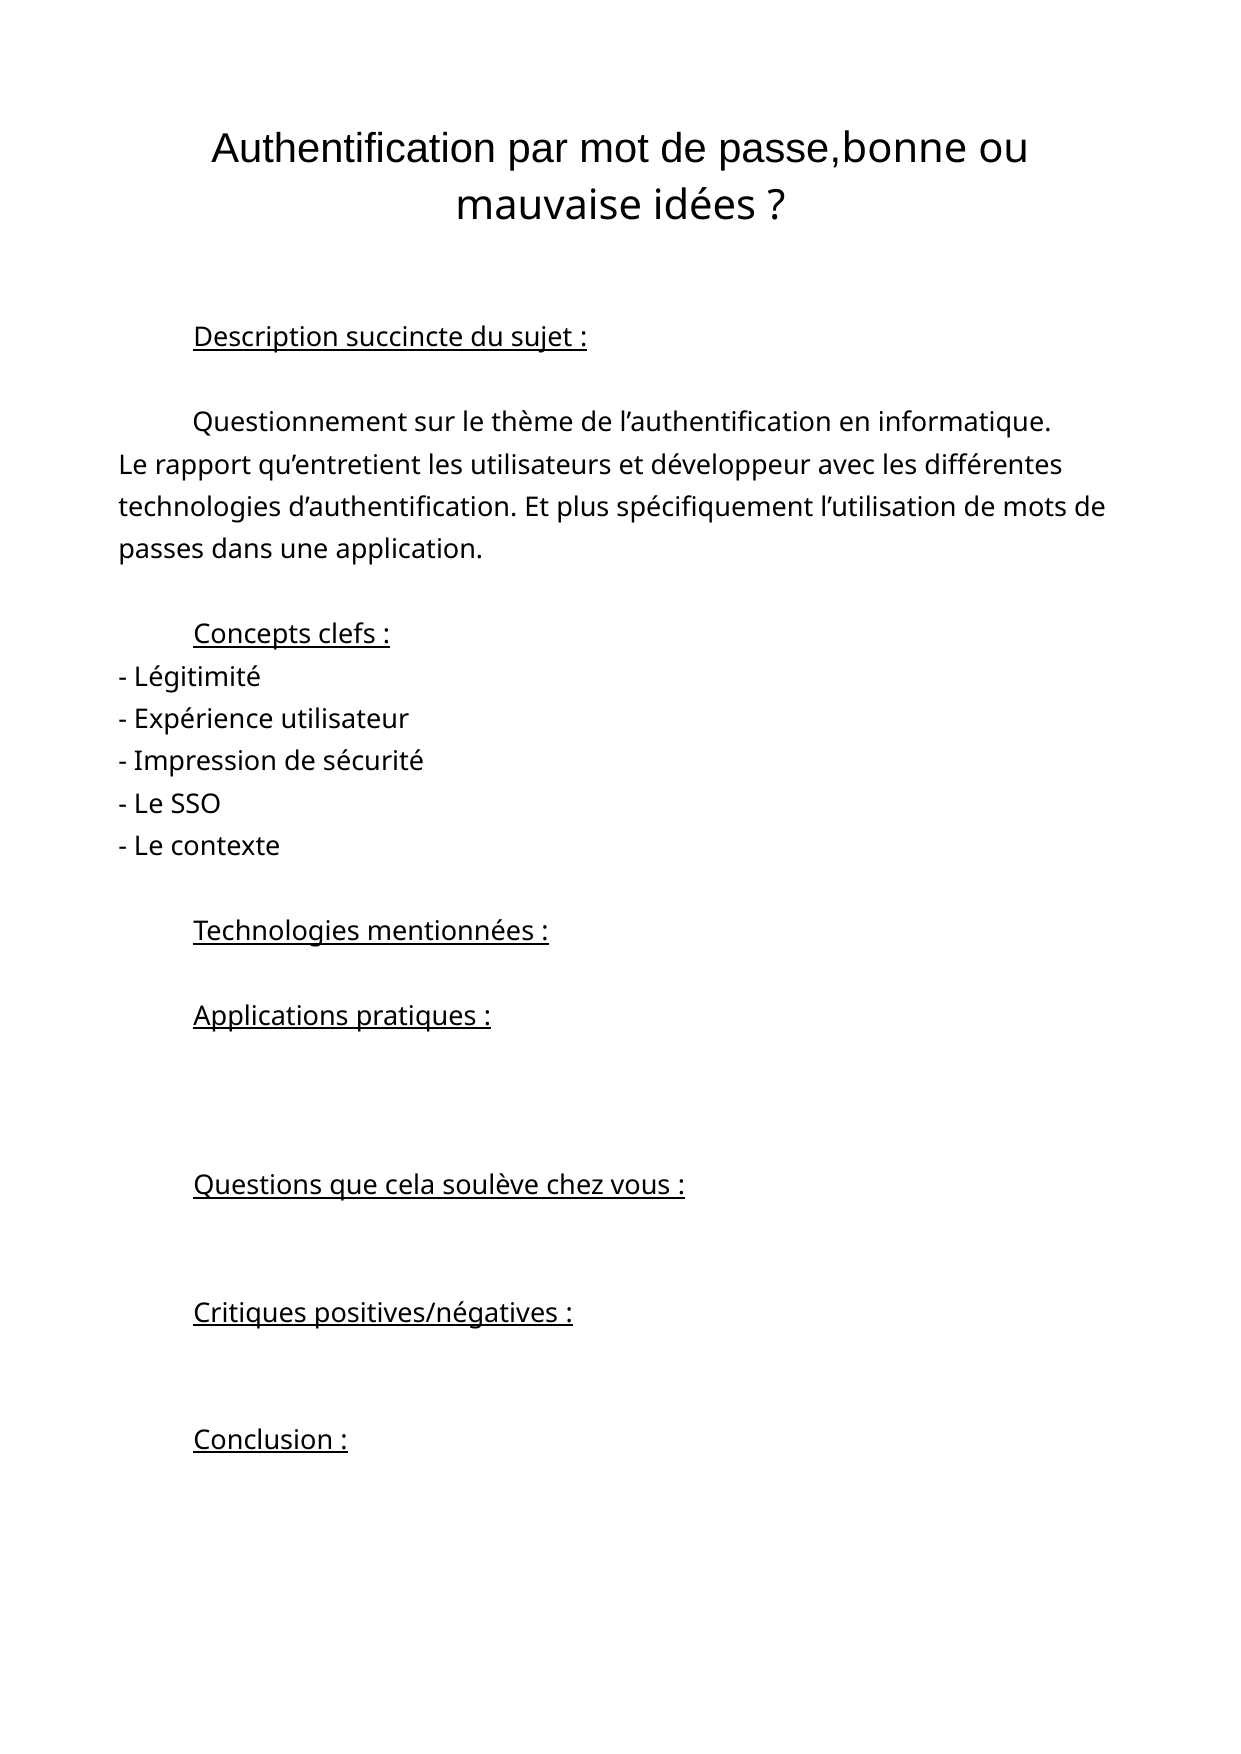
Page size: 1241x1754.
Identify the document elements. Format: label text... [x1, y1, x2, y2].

text - Impression de sécurité [118, 742, 1122, 779]
list Description succincte du sujet : [164, 318, 1122, 355]
list Conclusion : [164, 1420, 1122, 1457]
list Applications pratiques : [164, 996, 1122, 1033]
list Questions que cela soulève chez vous : [164, 1166, 1122, 1203]
list Critiques positives/négatives : [164, 1293, 1122, 1330]
text - Expérience utilisateur [118, 699, 1122, 736]
text Questionnement sur le thème de l’authentification en informatique. [118, 403, 1122, 439]
text - Le SSO [118, 784, 1122, 821]
text Authentification par mot de passe,bonne ou mauvaise idées ? [118, 118, 1122, 232]
list Concepts clefs : [164, 615, 1122, 652]
list Technologies mentionnées : [164, 911, 1122, 948]
text - Le contexte [118, 827, 1122, 863]
text Le rapport qu’entretient les utilisateurs et développeur avec les différentes technologies d’authentification. Et plus spécifiquement l’utilisation de mots de passes dans une application. [118, 445, 1122, 567]
text - Légitimité [118, 657, 1122, 694]
